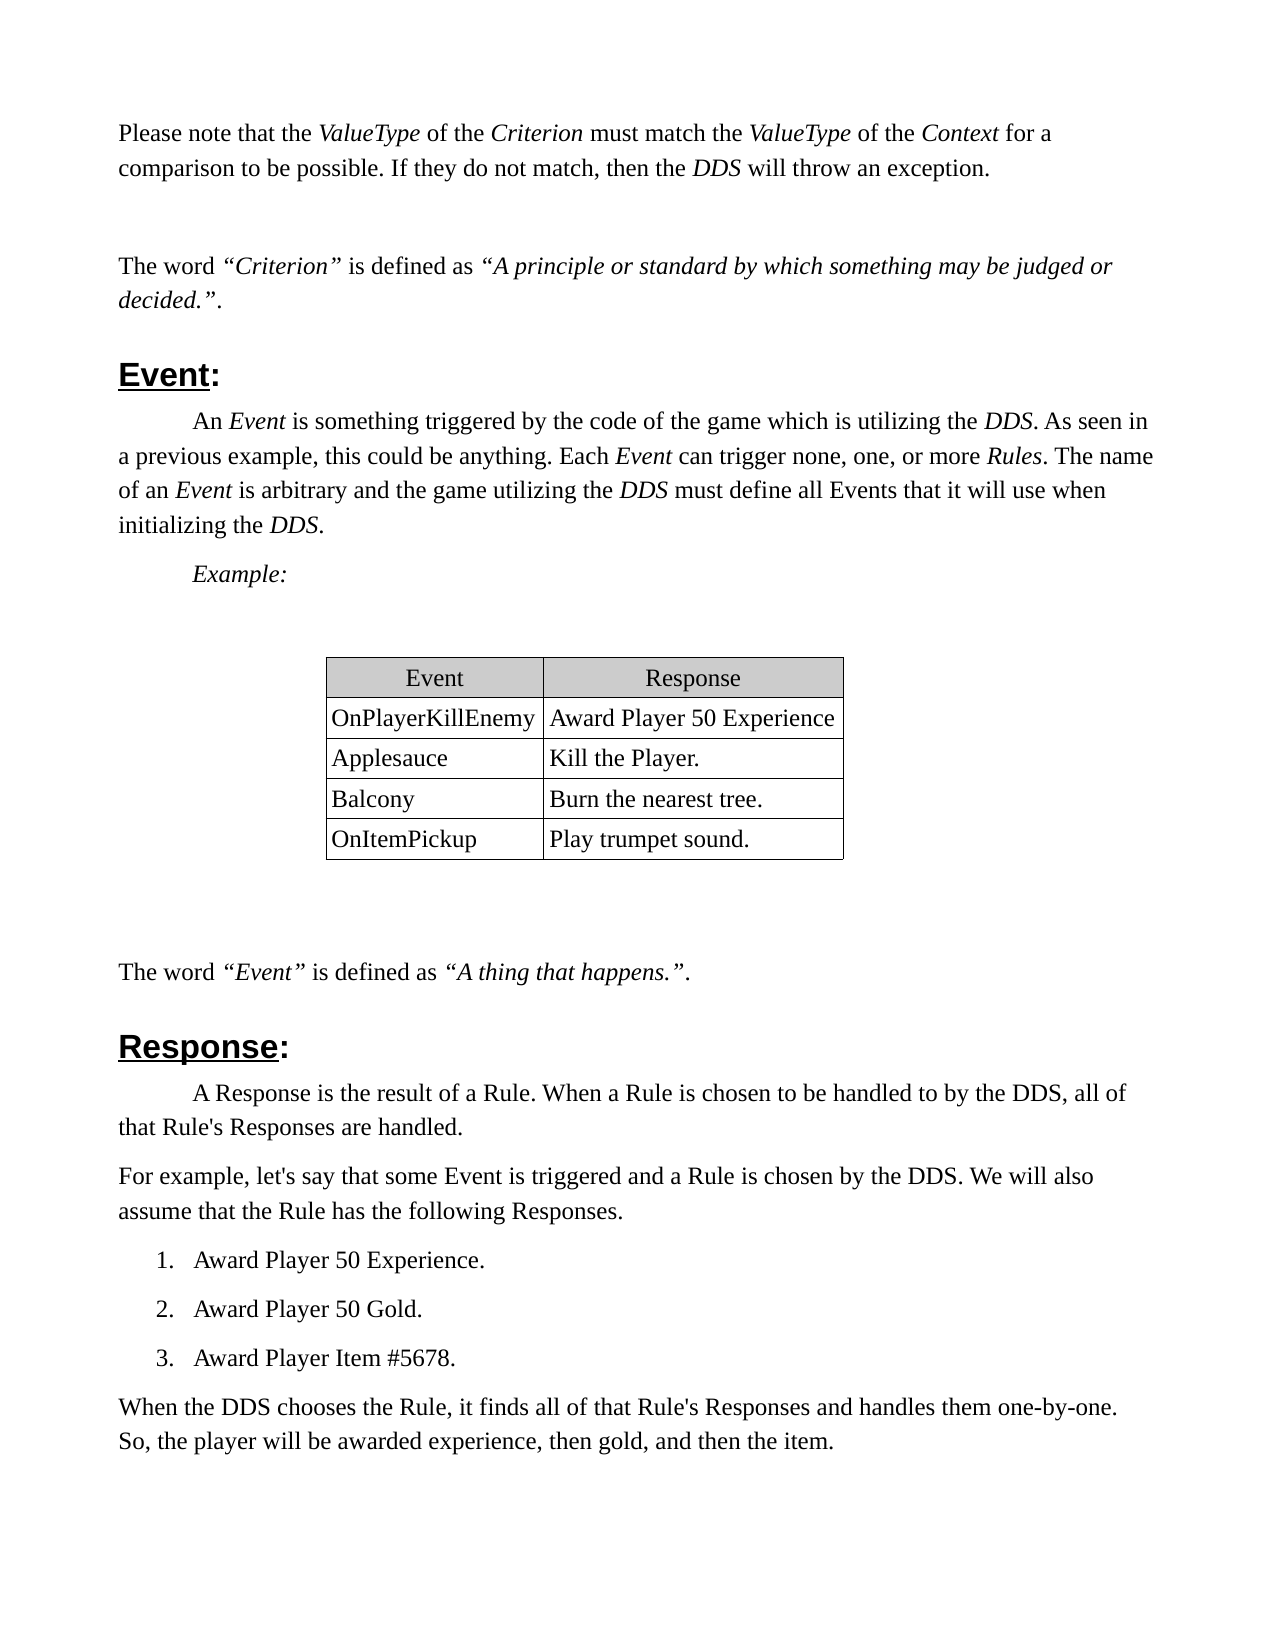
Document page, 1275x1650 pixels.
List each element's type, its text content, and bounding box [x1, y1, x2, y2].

subtitle Response: [118, 1027, 1157, 1065]
table_header Response [544, 658, 843, 697]
text An Event is something triggered by the code of the game which is utilizing the DDS. As seen in a previous example, this could be anything. Each Event can trigger none, one, or more Rules. The name of an Event is arbitrary and the game utilizing the DDS must define all Events that it will use when initializing the DDS. [118, 406, 1157, 538]
list Award Player Item #5678. [156, 1343, 1157, 1372]
table_cell Applesauce [327, 739, 543, 778]
list Award Player 50 Experience. [156, 1245, 1157, 1273]
table_cell Balcony [327, 779, 543, 818]
text The word “Criterion” is defined as “A principle or standard by which something may be judged or decided.”. [118, 251, 1157, 314]
text For example, let's say that some Event is triggered and a Rule is chosen by the DDS. We will also assume that the Rule has the following Responses. [118, 1161, 1157, 1224]
text A Response is the result of a Rule. When a Rule is chosen to be handled to by the DDS, all of that Rule's Responses are handled. [118, 1078, 1157, 1141]
text Please note that the ValueType of the Criterion must match the ValueType of the Context for a comparison to be possible. If they do not match, then the DDS will throw an exception. [118, 118, 1157, 181]
table_cell Kill the Player. [544, 739, 843, 778]
table_cell Award Player 50 Experience [544, 698, 843, 737]
list Award Player 50 Gold. [156, 1294, 1157, 1323]
text When the DDS chooses the Rule, it finds all of that Rule's Responses and handles them one-by-one. So, the player will be awarded experience, then gold, and then the item. [118, 1392, 1157, 1455]
table_cell Play trumpet sound. [544, 819, 843, 858]
text Example: [118, 559, 1157, 587]
table_cell Burn the nearest tree. [544, 779, 843, 818]
table_header Event [327, 658, 543, 697]
table_cell OnPlayerKillEnemy [327, 698, 543, 737]
text The word “Event” is defined as “A thing that happens.”. [118, 957, 1157, 985]
table_cell OnItemPickup [327, 819, 543, 858]
subtitle Event: [118, 355, 1157, 394]
